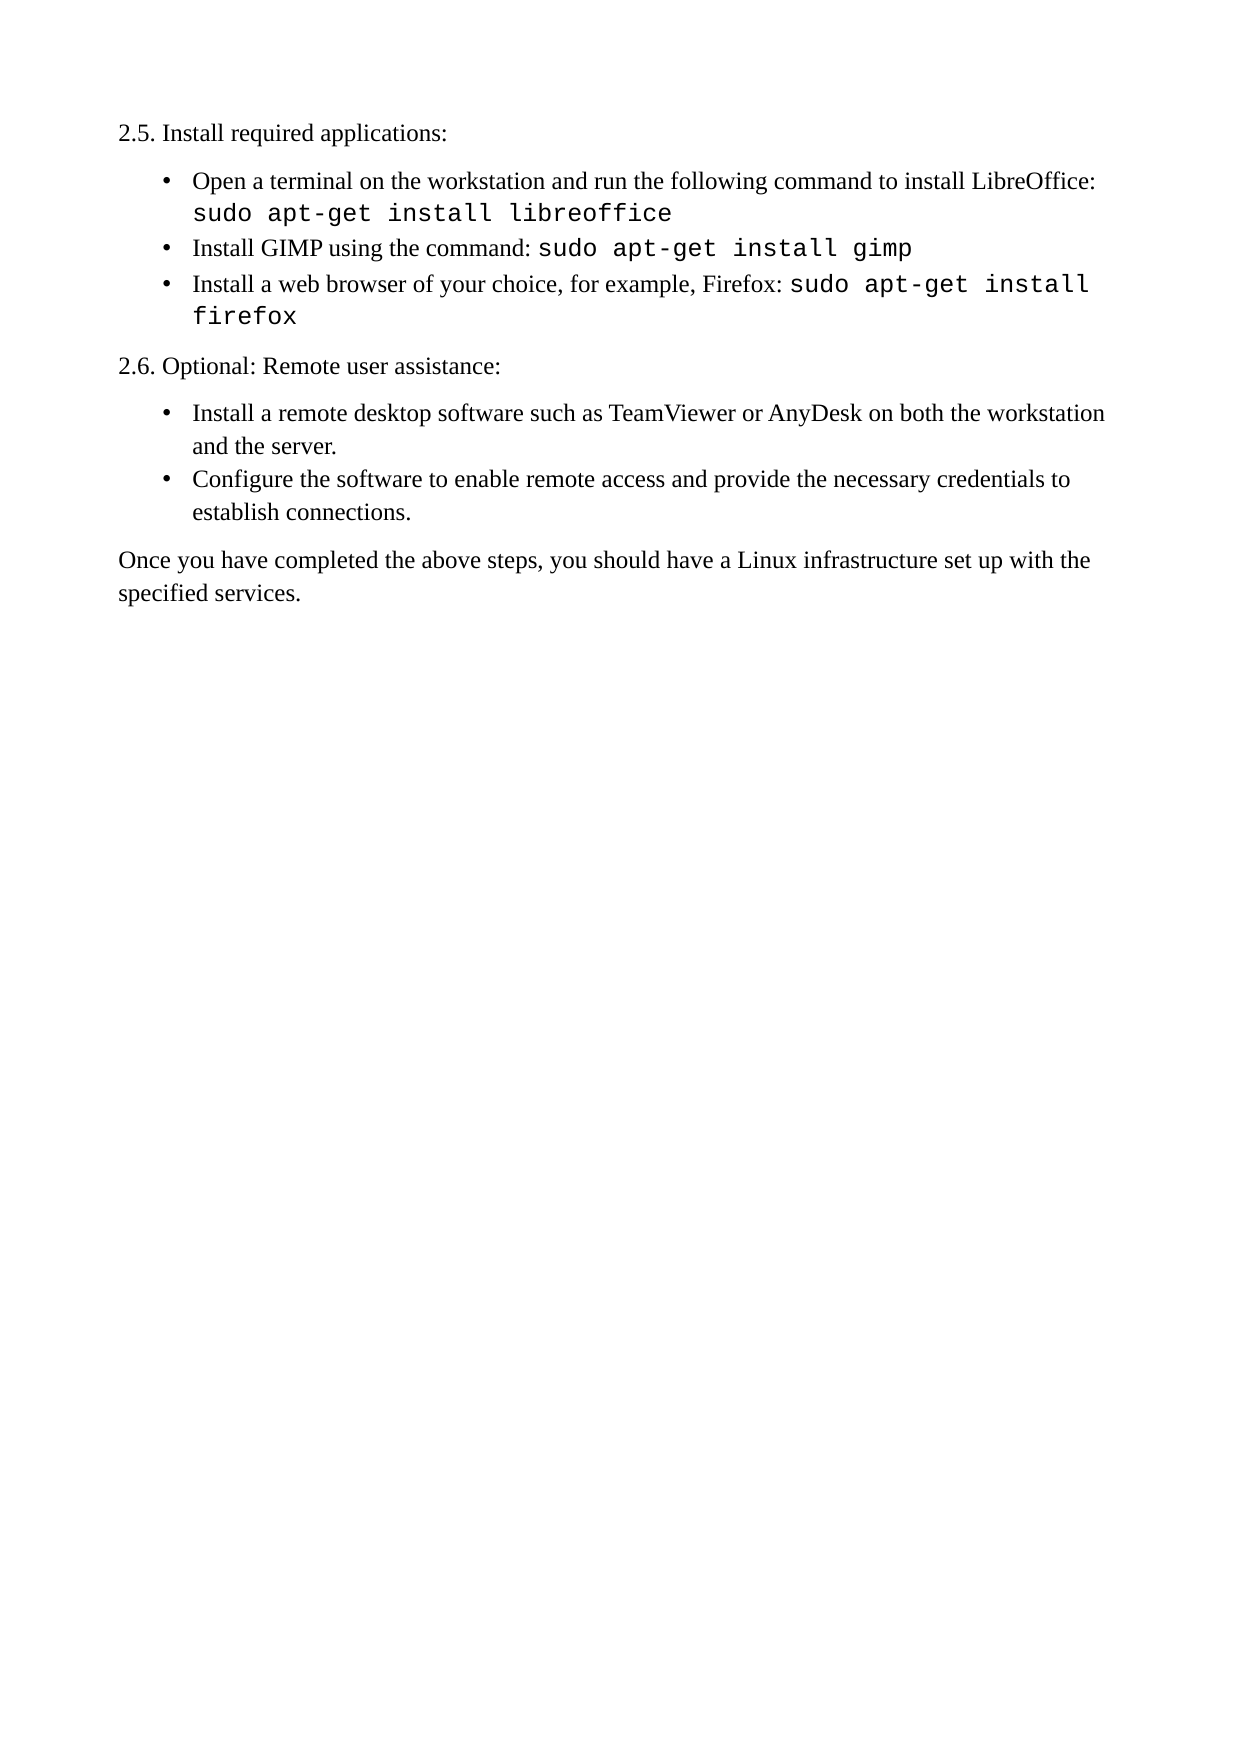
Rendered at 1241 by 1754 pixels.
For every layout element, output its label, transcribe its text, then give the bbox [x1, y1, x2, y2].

list Open a terminal on the workstation and run the following command to install LibreOffice: sudo apt-get install libreoffice [162, 166, 1122, 229]
text Once you have completed the above steps, you should have a Linux infrastructure set up with the specified services. [118, 545, 1122, 607]
list Install GIMP using the command: sudo apt-get install gimp [162, 233, 1122, 264]
text 2.5. Install required applications: [118, 118, 1122, 147]
list Install a web browser of your choice, for example, Firefox: sudo apt-get install firefox [162, 269, 1122, 332]
list Install a remote desktop software such as TeamViewer or AnyDesk on both the workstation and the server. [162, 398, 1122, 460]
text 2.6. Optional: Remote user assistance: [118, 351, 1122, 379]
list Configure the software to enable remote access and provide the necessary credentials to establish connections. [162, 464, 1122, 526]
